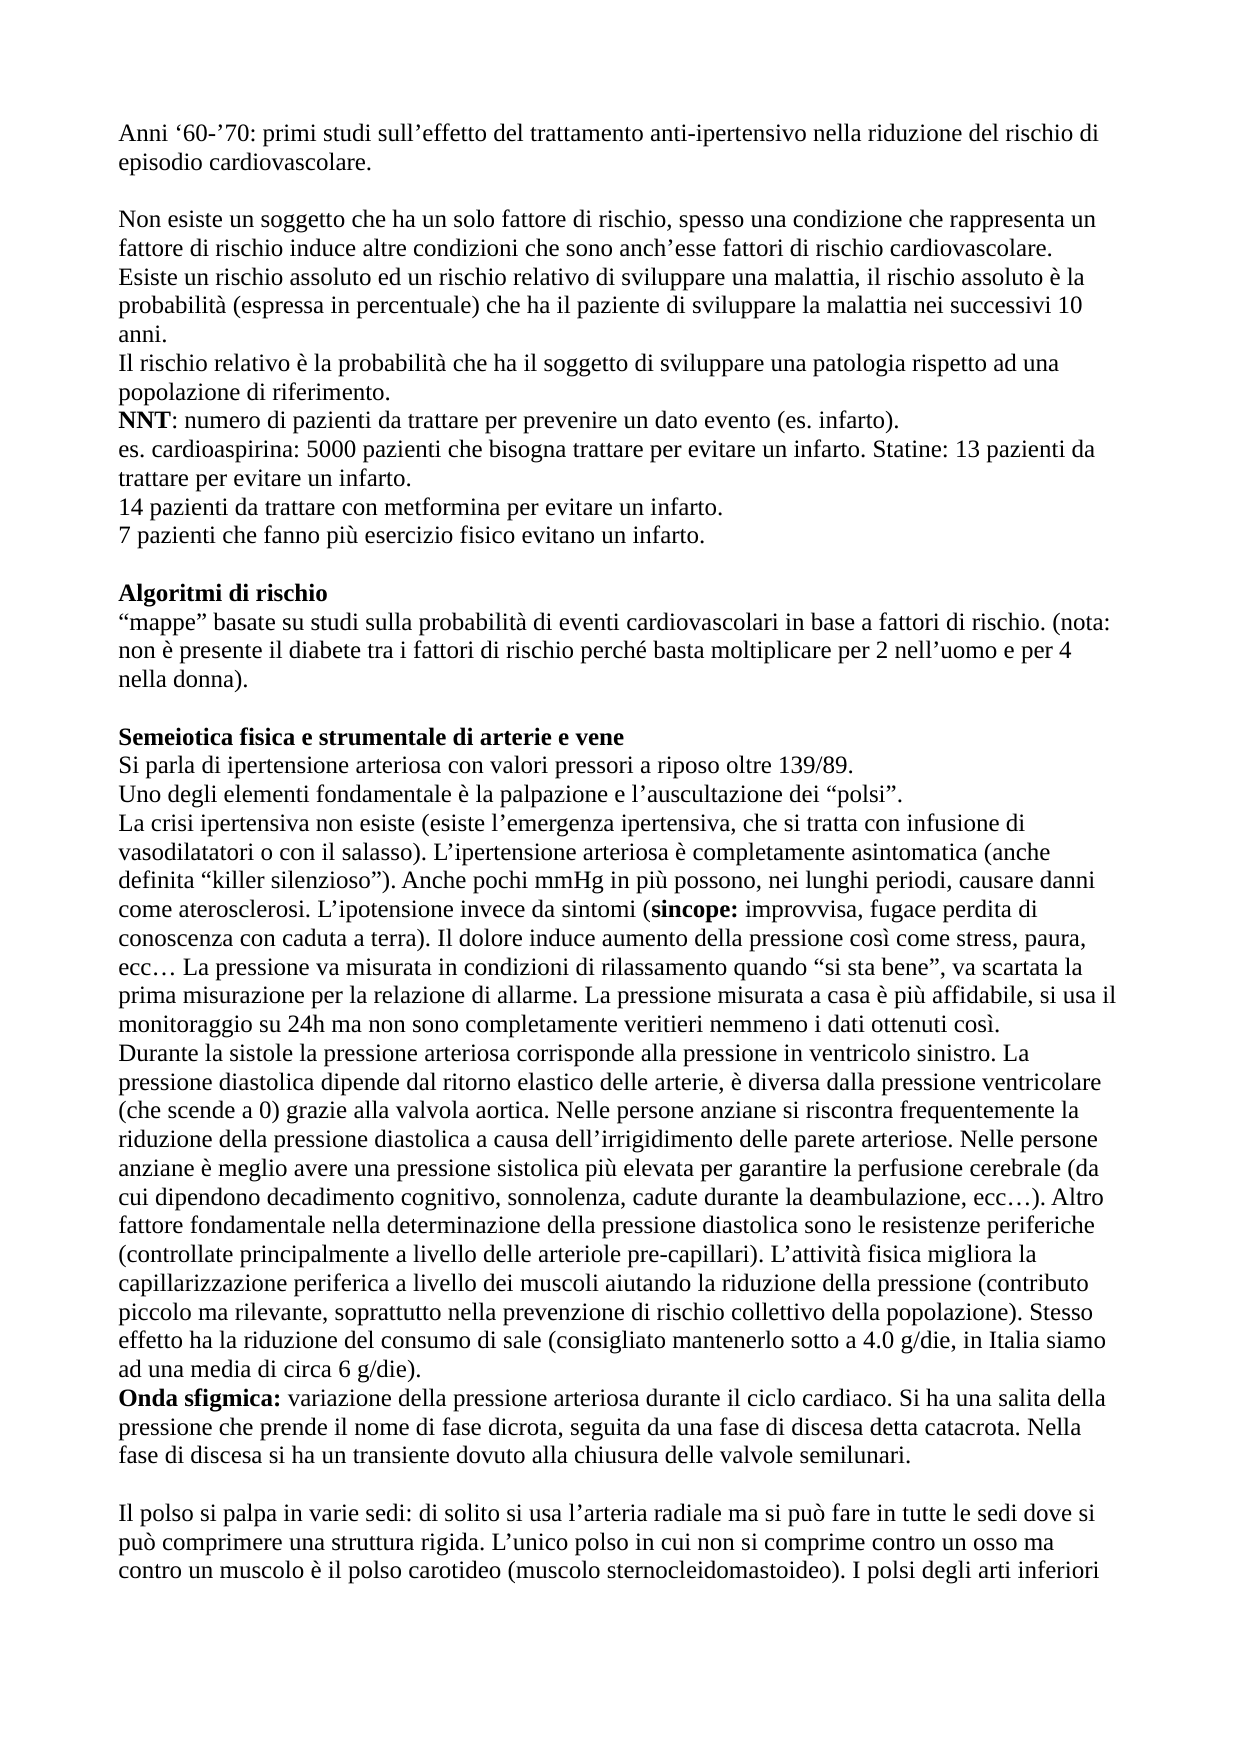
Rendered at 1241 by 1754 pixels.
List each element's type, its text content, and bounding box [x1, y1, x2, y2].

text Algoritmi di rischio [118, 578, 1122, 607]
text Durante la sistole la pressione arteriosa corrisponde alla pressione in ventricolo sinistro. La pressione diastolica dipende dal ritorno elastico delle arterie, è diversa dalla pressione ventricolare (che scende a 0) grazie alla valvola aortica. Nelle persone anziane si riscontra frequentemente la riduzione della pressione diastolica a causa dell’irrigidimento delle parete arteriose. Nelle persone anziane è meglio avere una pressione sistolica più elevata per garantire la perfusione cerebrale (da cui dipendono decadimento cognitivo, sonnolenza, cadute durante la deambulazione, ecc…). Altro fattore fondamentale nella determinazione della pressione diastolica sono le resistenze periferiche (controllate principalmente a livello delle arteriole pre-capillari). L’attività fisica migliora la capillarizzazione periferica a livello dei muscoli aiutando la riduzione della pressione (contributo piccolo ma rilevante, soprattutto nella prevenzione di rischio collettivo della popolazione). Stesso effetto ha la riduzione del consumo di sale (consigliato mantenerlo sotto a 4.0 g/die, in Italia siamo ad una media di circa 6 g/die). [118, 1038, 1122, 1383]
text Non esiste un soggetto che ha un solo fattore di rischio, spesso una condizione che rappresenta un fattore di rischio induce altre condizioni che sono anch’esse fattori di rischio cardiovascolare. [118, 204, 1122, 262]
text es. cardioaspirina: 5000 pazienti che bisogna trattare per evitare un infarto. Statine: 13 pazienti da trattare per evitare un infarto. [118, 434, 1122, 492]
text 14 pazienti da trattare con metformina per evitare un infarto. [118, 492, 1122, 521]
text Esiste un rischio assoluto ed un rischio relativo di sviluppare una malattia, il rischio assoluto è la probabilità (espressa in percentuale) che ha il paziente di sviluppare la malattia nei successivi 10 anni. [118, 262, 1122, 348]
text Onda sfigmica: variazione della pressione arteriosa durante il ciclo cardiaco. Si ha una salita della pressione che prende il nome di fase dicrota, seguita da una fase di discesa detta catacrota. Nella fase di discesa si ha un transiente dovuto alla chiusura delle valvole semilunari. [118, 1383, 1122, 1469]
text “mappe” basate su studi sulla probabilità di eventi cardiovascolari in base a fattori di rischio. (nota: non è presente il diabete tra i fattori di rischio perché basta moltiplicare per 2 nell’uomo e per 4 nella donna). [118, 607, 1122, 693]
text Semeiotica fisica e strumentale di arterie e vene [118, 722, 1122, 751]
text Il rischio relativo è la probabilità che ha il soggetto di sviluppare una patologia rispetto ad una popolazione di riferimento. [118, 348, 1122, 406]
text Si parla di ipertensione arteriosa con valori pressori a riposo oltre 139/89. [118, 751, 1122, 779]
text Uno degli elementi fondamentale è la palpazione e l’auscultazione dei “polsi”. [118, 779, 1122, 808]
text La crisi ipertensiva non esiste (esiste l’emergenza ipertensiva, che si tratta con infusione di vasodilatatori o con il salasso). L’ipertensione arteriosa è completamente asintomatica (anche definita “killer silenzioso”). Anche pochi mmHg in più possono, nei lunghi periodi, causare danni come aterosclerosi. L’ipotensione invece da sintomi (sincope: improvvisa, fugace perdita di conoscenza con caduta a terra). Il dolore induce aumento della pressione così come stress, paura, ecc… La pressione va misurata in condizioni di rilassamento quando “si sta bene”, va scartata la prima misurazione per la relazione di allarme. La pressione misurata a casa è più affidabile, si usa il monitoraggio su 24h ma non sono completamente veritieri nemmeno i dati ottenuti così. [118, 808, 1122, 1038]
text Il polso si palpa in varie sedi: di solito si usa l’arteria radiale ma si può fare in tutte le sedi dove si può comprimere una struttura rigida. L’unico polso in cui non si comprime contro un osso ma contro un muscolo è il polso carotideo (muscolo sternocleidomastoideo). I polsi degli arti inferiori [118, 1498, 1122, 1584]
text Anni ‘60-’70: primi studi sull’effetto del trattamento anti-ipertensivo nella riduzione del rischio di episodio cardiovascolare. [118, 118, 1122, 176]
text 7 pazienti che fanno più esercizio fisico evitano un infarto. [118, 521, 1122, 549]
text NNT: numero di pazienti da trattare per prevenire un dato evento (es. infarto). [118, 406, 1122, 434]
